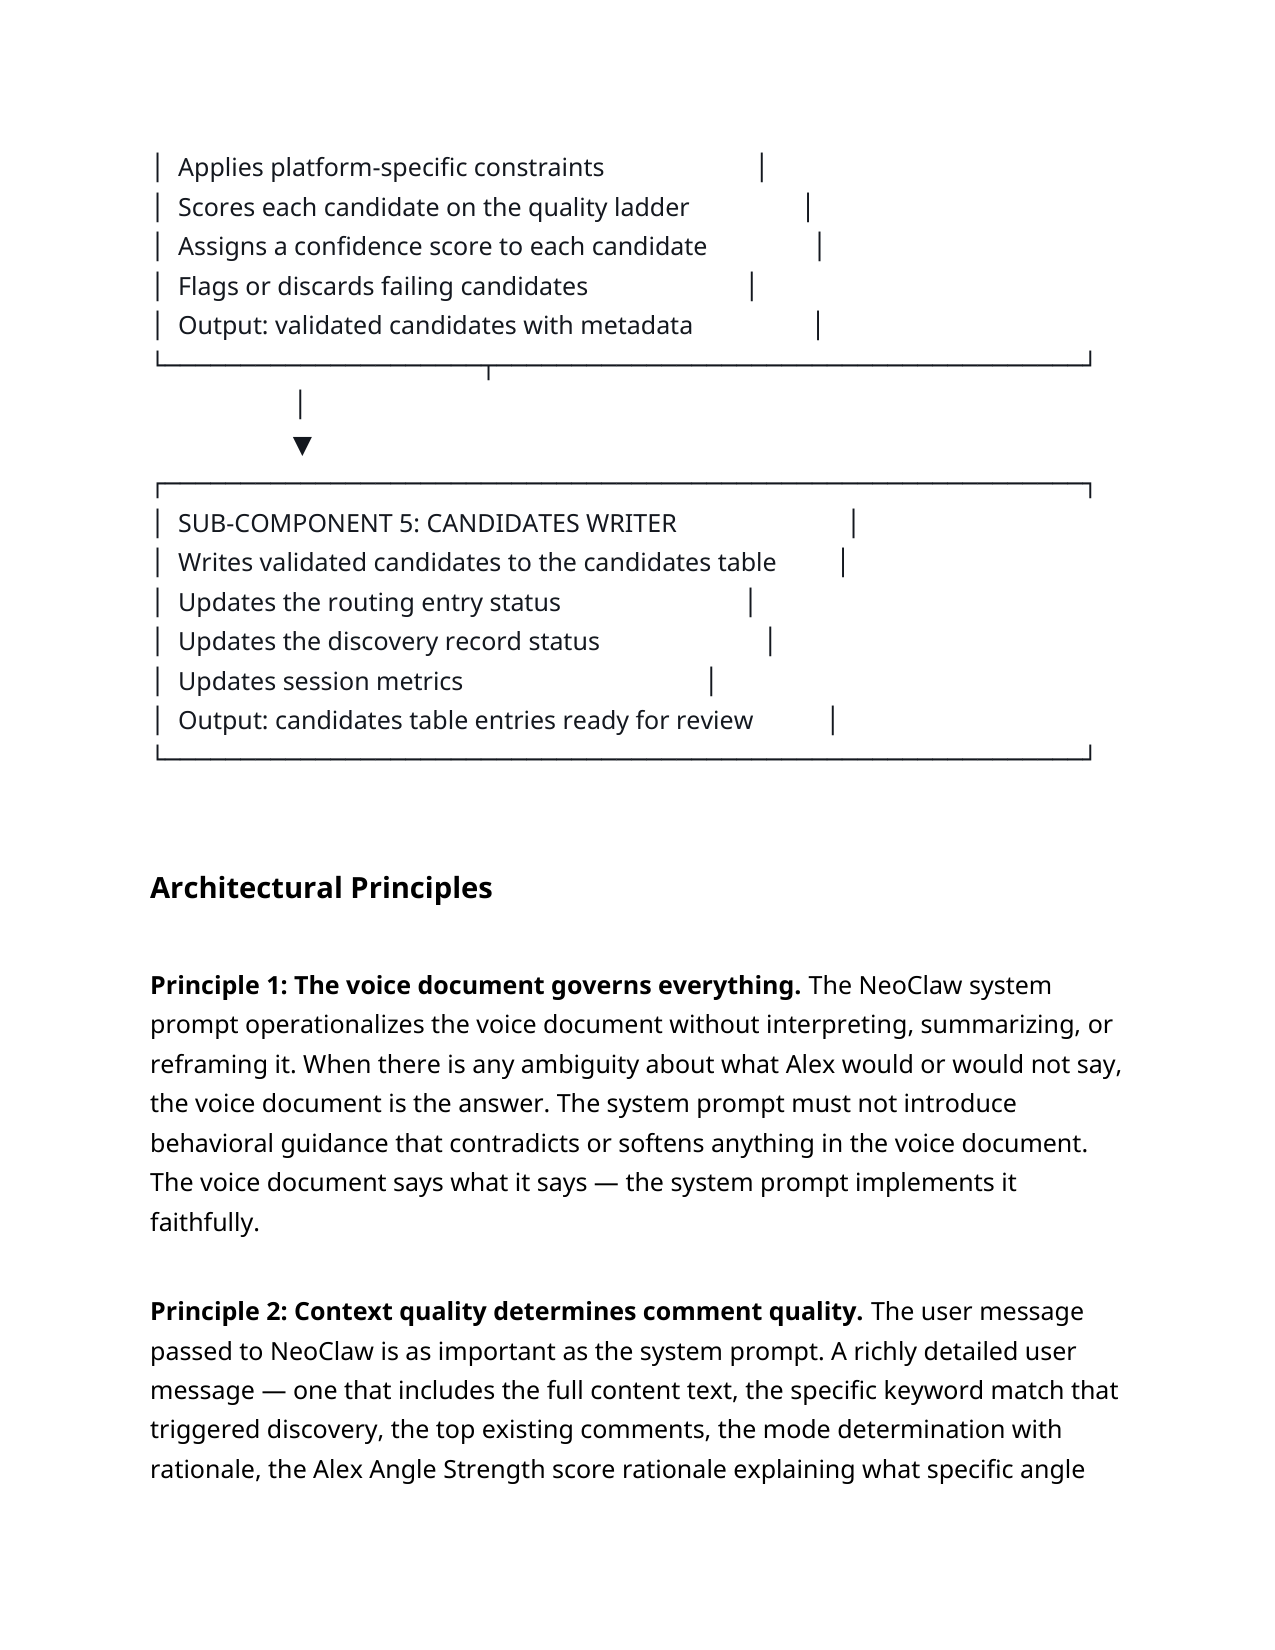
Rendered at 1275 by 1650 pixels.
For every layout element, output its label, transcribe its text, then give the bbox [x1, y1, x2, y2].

subtitle Architectural Principles [150, 867, 1125, 907]
text │ Applies platform-specific constraints │ │ Scores each candidate on the quality ladder │ │ Assigns a confidence score to each candidate │ │ Flags or discards failing candidates │ │ Output: validated candidates with metadata │ └─────────────────────┬───────────────────────────────────────┘ │ ▼ ┌─────────────────────────────────────────────────────────────┐ │ SUB-COMPONENT 5: CANDIDATES WRITER │ │ Writes validated candidates to the candidates table │ │ Updates the routing entry status │ │ Updates the discovery record status │ │ Updates session metrics │ │ Output: candidates table entries ready for review │ └─────────────────────────────────────────────────────────────┘ [150, 150, 1125, 776]
text Principle 1: The voice document governs everything. The NeoСlaw system prompt operationalizes the voice document without interpreting, summarizing, or reframing it. When there is any ambiguity about what Alex would or would not say, the voice document is the answer. The system prompt must not introduce behavioral guidance that contradicts or softens anything in the voice document. The voice document says what it says — the system prompt implements it faithfully. [150, 967, 1125, 1238]
text Principle 2: Context quality determines comment quality. The user message passed to NeoСlaw is as important as the system prompt. A richly detailed user message — one that includes the full content text, the specific keyword match that triggered discovery, the top existing comments, the mode determination with rationale, the Alex Angle Strength score rationale explaining what specific angle [150, 1294, 1125, 1486]
